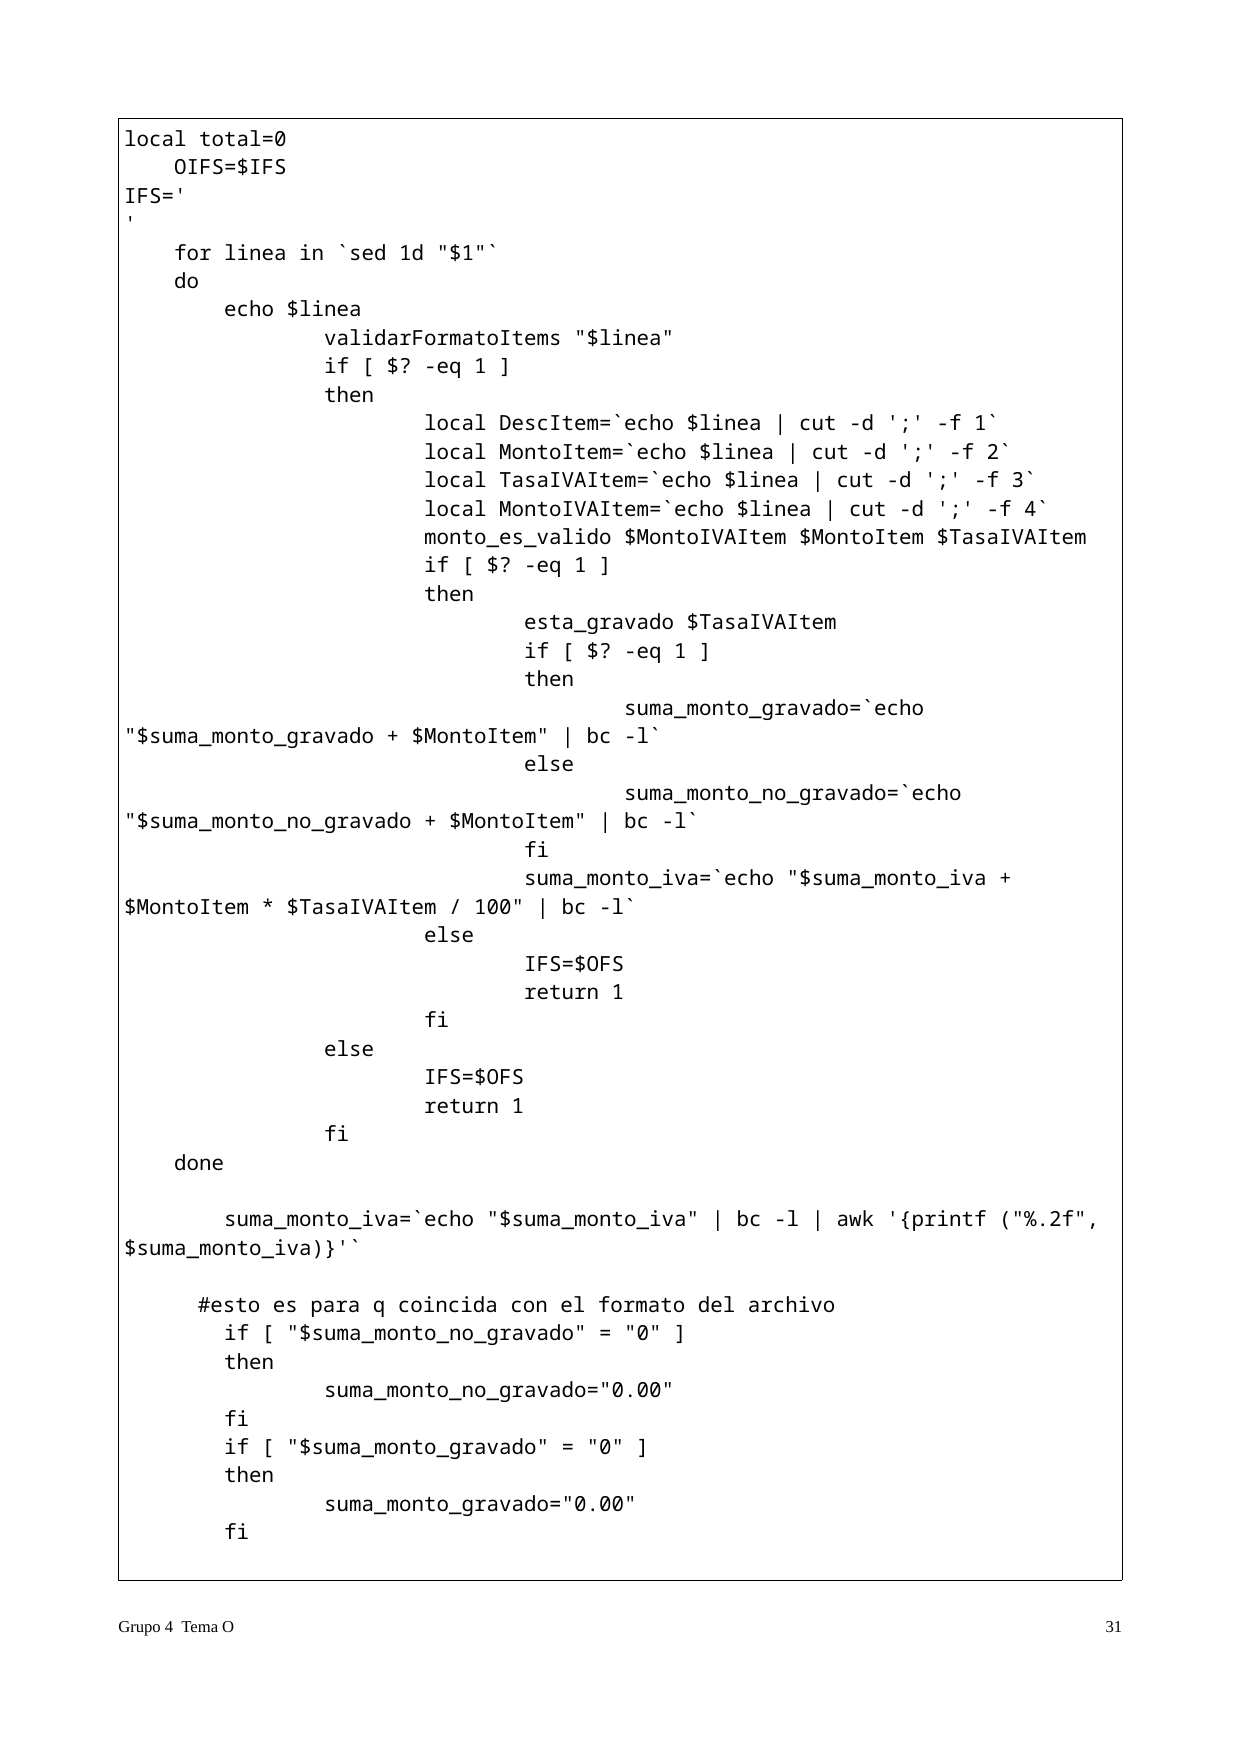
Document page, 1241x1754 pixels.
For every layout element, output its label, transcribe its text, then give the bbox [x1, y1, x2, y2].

table_header local total=0 OIFS=$IFS IFS=' ' for linea in `sed 1d "$1"` do echo $linea validarFormatoItems "$linea" if [ $? -eq 1 ] then local DescItem=`echo $linea | cut -d ';' -f 1` local MontoItem=`echo $linea | cut -d ';' -f 2` local TasaIVAItem=`echo $linea | cut -d ';' -f 3` local MontoIVAItem=`echo $linea | cut -d ';' -f 4` monto_es_valido $MontoIVAItem $MontoItem $TasaIVAItem if [ $? -eq 1 ] then esta_gravado $TasaIVAItem if [ $? -eq 1 ] then suma_monto_gravado=`echo "$suma_monto_gravado + $MontoItem" | bc -l` else suma_monto_no_gravado=`echo "$suma_monto_no_gravado + $MontoItem" | bc -l` fi suma_monto_iva=`echo "$suma_monto_iva + $MontoItem * $TasaIVAItem / 100" | bc -l` else IFS=$OFS return 1 fi else IFS=$OFS return 1 fi done suma_monto_iva=`echo "$suma_monto_iva" | bc -l | awk '{printf ("%.2f",$suma_monto_iva)}'` #esto es para q coincida con el formato del archivo if [ "$suma_monto_no_gravado" = "0" ] then suma_monto_no_gravado="0.00" fi if [ "$suma_monto_gravado" = "0" ] then suma_monto_gravado="0.00" fi [119, 119, 1122, 1580]
